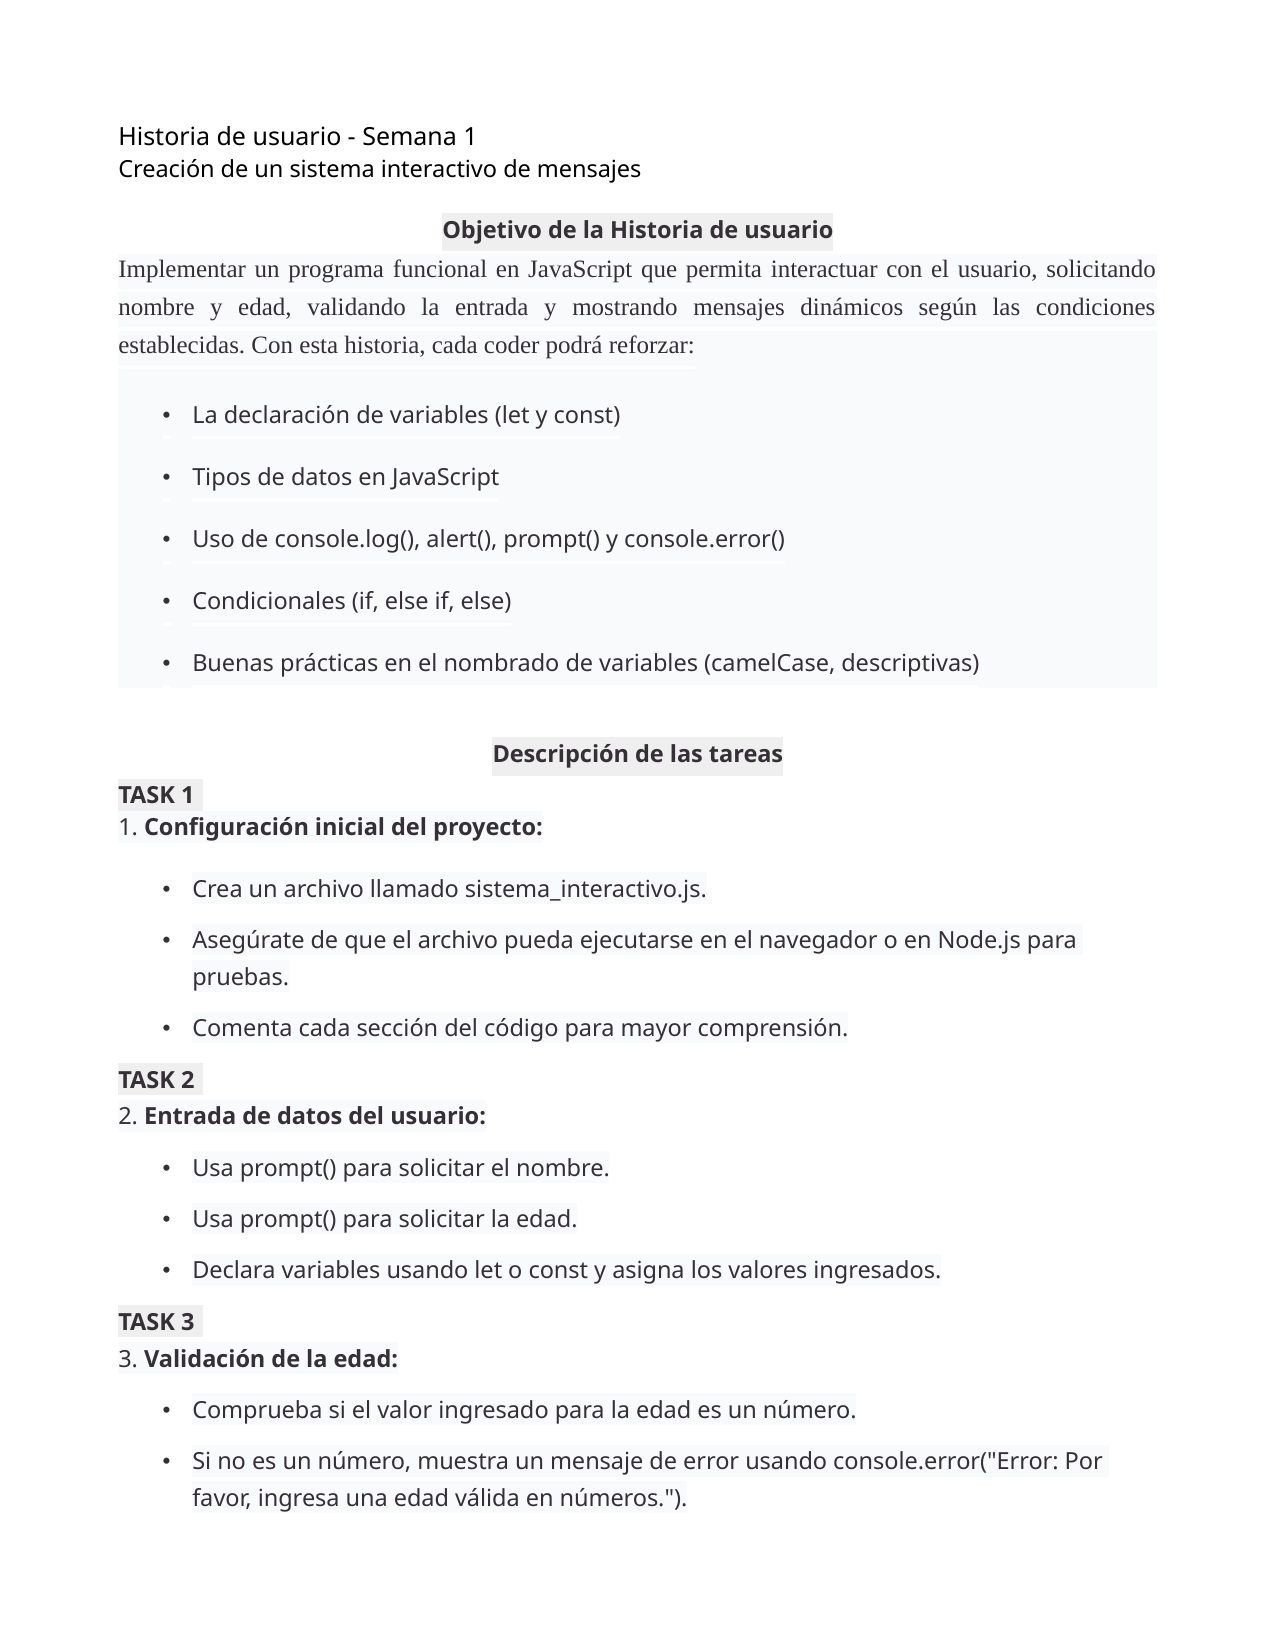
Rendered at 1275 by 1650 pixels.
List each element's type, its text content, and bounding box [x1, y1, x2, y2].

list Comenta cada sección del código para mayor comprensión. [162, 1012, 1157, 1043]
list Si no es un número, muestra un mensaje de error usando console.error("Error: Por favor, ingresa una edad válida en números."). [162, 1444, 1157, 1513]
list La declaración de variables (let y const) [162, 398, 1157, 439]
text establecidas. Con esta historia, cada coder podrá reforzar: [118, 331, 1157, 369]
list Comprueba si el valor ingresado para la edad es un número. [162, 1393, 1157, 1425]
list Condicionales (if, else if, else) [162, 584, 1157, 626]
text Objetivo de la Historia de usuario [118, 213, 1157, 254]
text 2. Entrada de datos del usuario: [118, 1100, 1157, 1132]
text Descripción de las tareas [118, 737, 1157, 779]
text Creación de un sistema interactivo de mensajes [118, 152, 1157, 184]
list Declara variables usando let o const y asigna los valores ingresados. [162, 1254, 1157, 1286]
text Historia de usuario - Semana 1 [118, 118, 1157, 152]
list Tipos de datos en JavaScript [162, 460, 1157, 502]
text [207, 1063, 1157, 1095]
list Usa prompt() para solicitar la edad. [162, 1202, 1157, 1234]
text TASK 3 [118, 1305, 203, 1337]
text TASK 1 [118, 779, 203, 811]
text 1. Configuración inicial del proyecto: [118, 811, 1157, 843]
text 3. Validación de la edad: [118, 1342, 1157, 1374]
list Buenas prácticas en el nombrado de variables (camelCase, descriptivas) [162, 646, 1157, 688]
list Asegúrate de que el archivo pueda ejecutarse en el navegador o en Node.js para pruebas. [162, 923, 1157, 992]
list Usa prompt() para solicitar el nombre. [162, 1151, 1157, 1183]
text [207, 1305, 1157, 1337]
text TASK 2 [118, 1063, 203, 1095]
list Crea un archivo llamado sistema_interactivo.js. [162, 872, 1157, 904]
text Implementar un programa funcional en JavaScript que permita interactuar con el usuario, solicitando [118, 254, 1157, 289]
text nombre y edad, validando la entrada y mostrando mensajes dinámicos según las condiciones [118, 292, 1157, 327]
list Uso de console.log(), alert(), prompt() y console.error() [162, 522, 1157, 564]
text [207, 779, 1157, 811]
